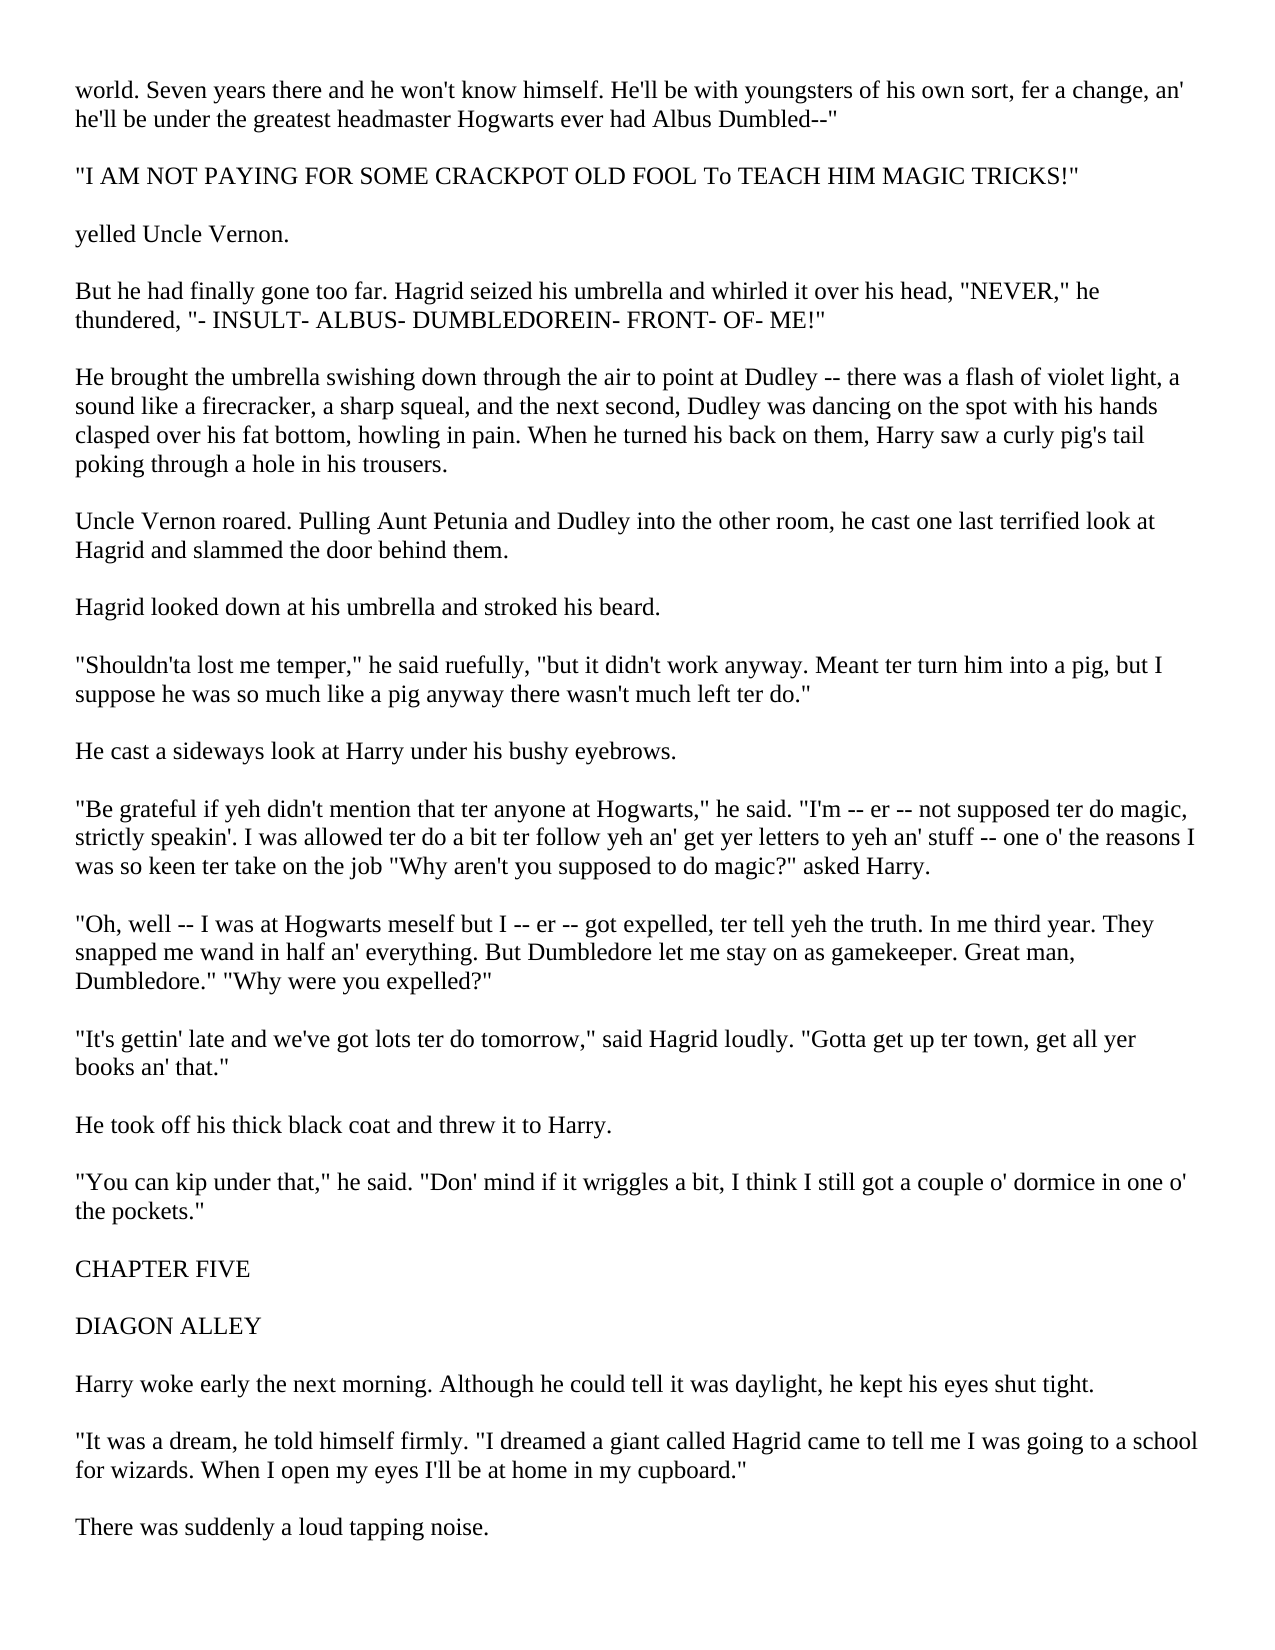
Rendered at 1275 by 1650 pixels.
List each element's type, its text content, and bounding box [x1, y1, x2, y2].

text Uncle Vernon roared. Pulling Aunt Petunia and Dudley into the other room, he cast one last terrified look at Hagrid and slammed the door behind them. [75, 506, 1200, 564]
text Harry woke early the next morning. Although he could tell it was daylight, he kept his eyes shut tight. [75, 1369, 1200, 1397]
text yelled Uncle Vernon. [75, 219, 1200, 247]
text DIAGON ALLEY [75, 1311, 1200, 1340]
text He cast a sideways look at Harry under his bushy eyebrows. [75, 736, 1200, 765]
text "It's gettin' late and we've got lots ter do tomorrow," said Hagrid loudly. "Gotta get up ter town, get all yer books an' that." [75, 1024, 1200, 1081]
text There was suddenly a loud tapping noise. [75, 1512, 1200, 1541]
text "It was a dream, he told himself firmly. "I dreamed a giant called Hagrid came to tell me I was going to a school for wizards. When I open my eyes I'll be at home in my cupboard." [75, 1426, 1200, 1484]
text "Be grateful if yeh didn't mention that ter anyone at Hogwarts," he said. "I'm -- er -- not supposed ter do magic, strictly speakin'. I was allowed ter do a bit ter follow yeh an' get yer letters to yeh an' stuff -- one o' the reasons I was so keen ter take on the job "Why aren't you supposed to do magic?" asked Harry. [75, 794, 1200, 880]
text "Oh, well -- I was at Hogwarts meself but I -- er -- got expelled, ter tell yeh the truth. In me third year. They snapped me wand in half an' everything. But Dumbledore let me stay on as gamekeeper. Great man, Dumbledore." "Why were you expelled?" [75, 909, 1200, 995]
text "I AM NOT PAYING FOR SOME CRACKPOT OLD FOOL To TEACH HIM MAGIC TRICKS!" [75, 161, 1200, 190]
text Hagrid looked down at his umbrella and stroked his beard. [75, 592, 1200, 621]
text He brought the umbrella swishing down through the air to point at Dudley -- there was a flash of violet light, a sound like a firecracker, a sharp squeal, and the next second, Dudley was dancing on the spot with his hands clasped over his fat bottom, howling in pain. When he turned his back on them, Harry saw a curly pig's tail poking through a hole in his trousers. [75, 362, 1200, 477]
text CHAPTER FIVE [75, 1254, 1200, 1282]
text world. Seven years there and he won't know himself. He'll be with youngsters of his own sort, fer a change, an' he'll be under the greatest headmaster Hogwarts ever had Albus Dumbled--" [75, 75, 1200, 132]
text "Shouldn'ta lost me temper," he said ruefully, "but it didn't work anyway. Meant ter turn him into a pig, but I suppose he was so much like a pig anyway there wasn't much left ter do." [75, 650, 1200, 707]
text He took off his thick black coat and threw it to Harry. [75, 1110, 1200, 1139]
text But he had finally gone too far. Hagrid seized his umbrella and whirled it over his head, "NEVER," he thundered, "- INSULT- ALBUS- DUMBLEDOREIN- FRONT- OF- ME!" [75, 276, 1200, 334]
text "You can kip under that," he said. "Don' mind if it wriggles a bit, I think I still got a couple o' dormice in one o' the pockets." [75, 1167, 1200, 1225]
